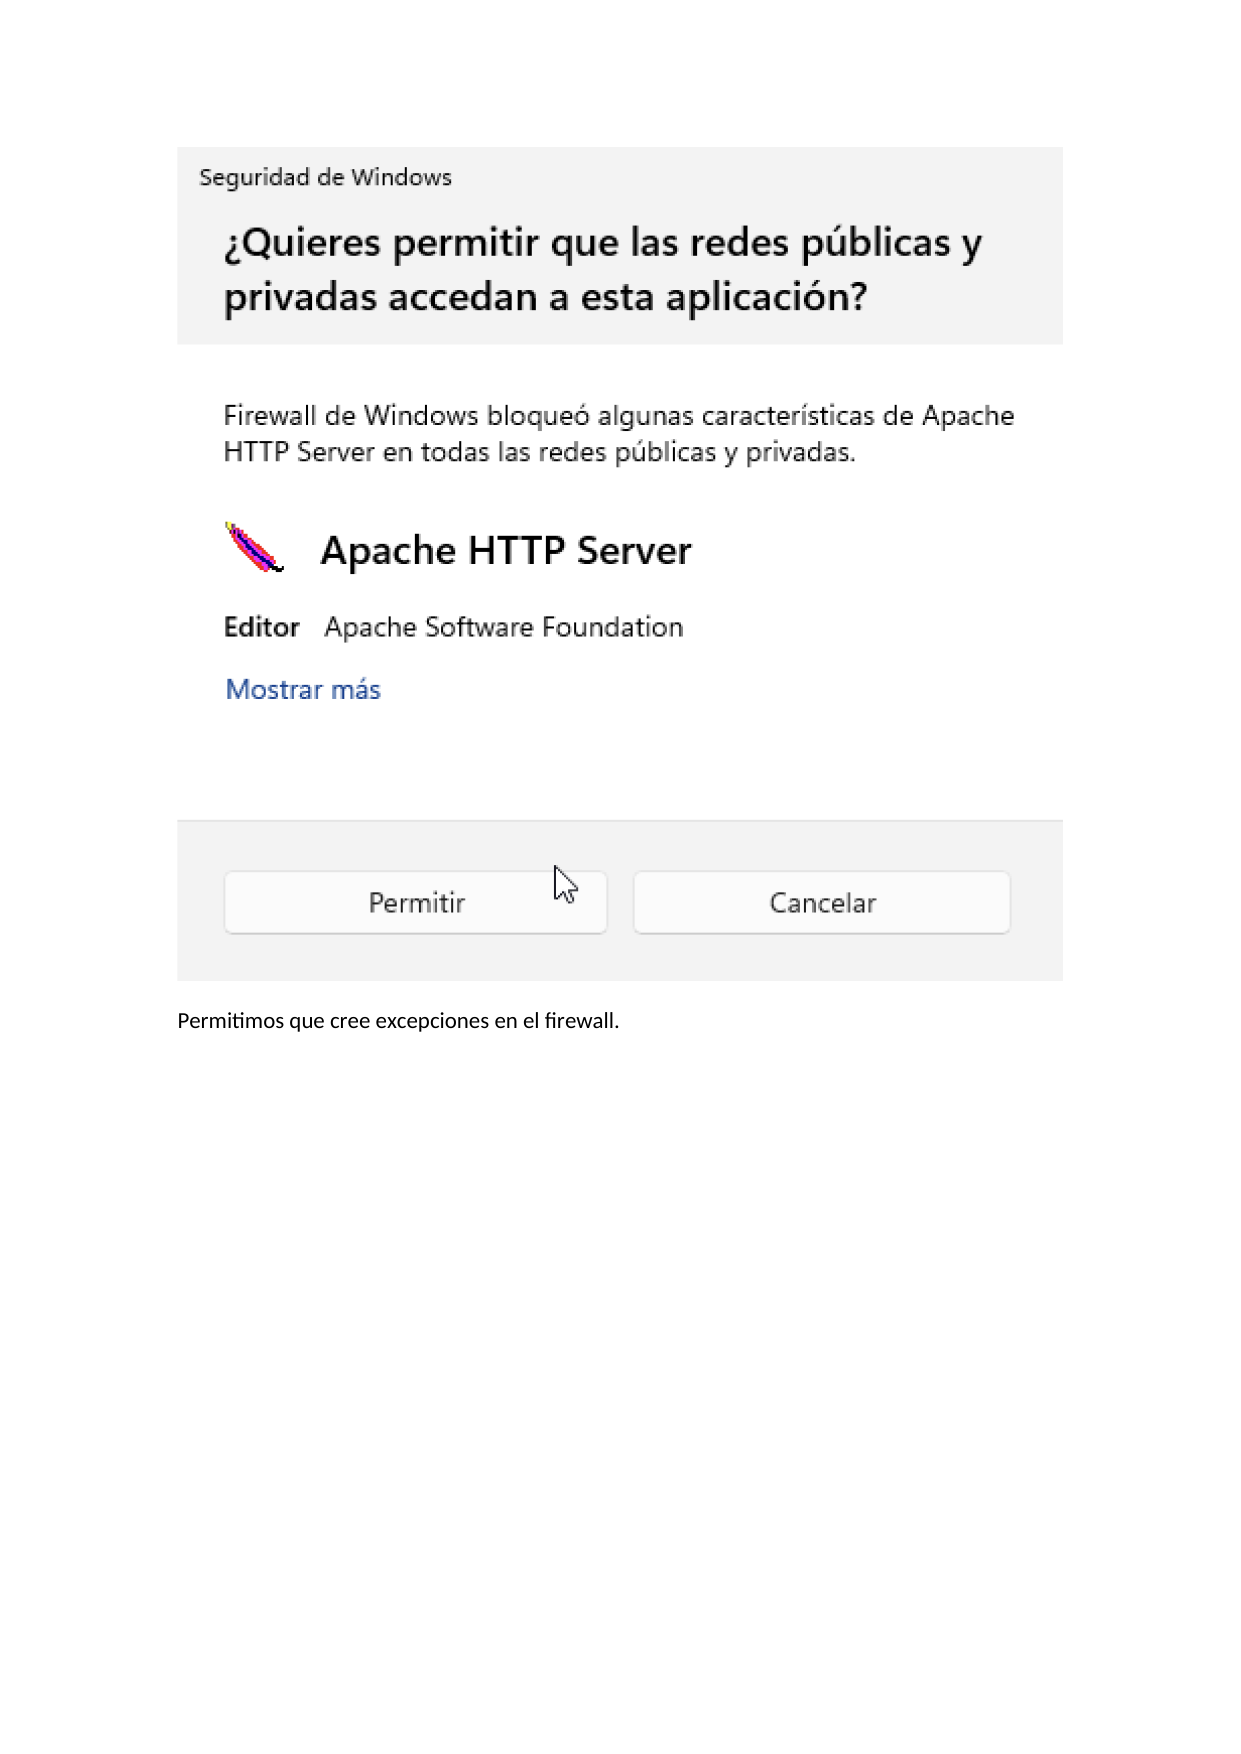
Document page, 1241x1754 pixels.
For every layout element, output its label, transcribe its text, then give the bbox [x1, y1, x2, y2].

picture [177, 147, 1063, 981]
text Permitimos que cree excepciones en el firewall. [177, 1006, 1063, 1034]
